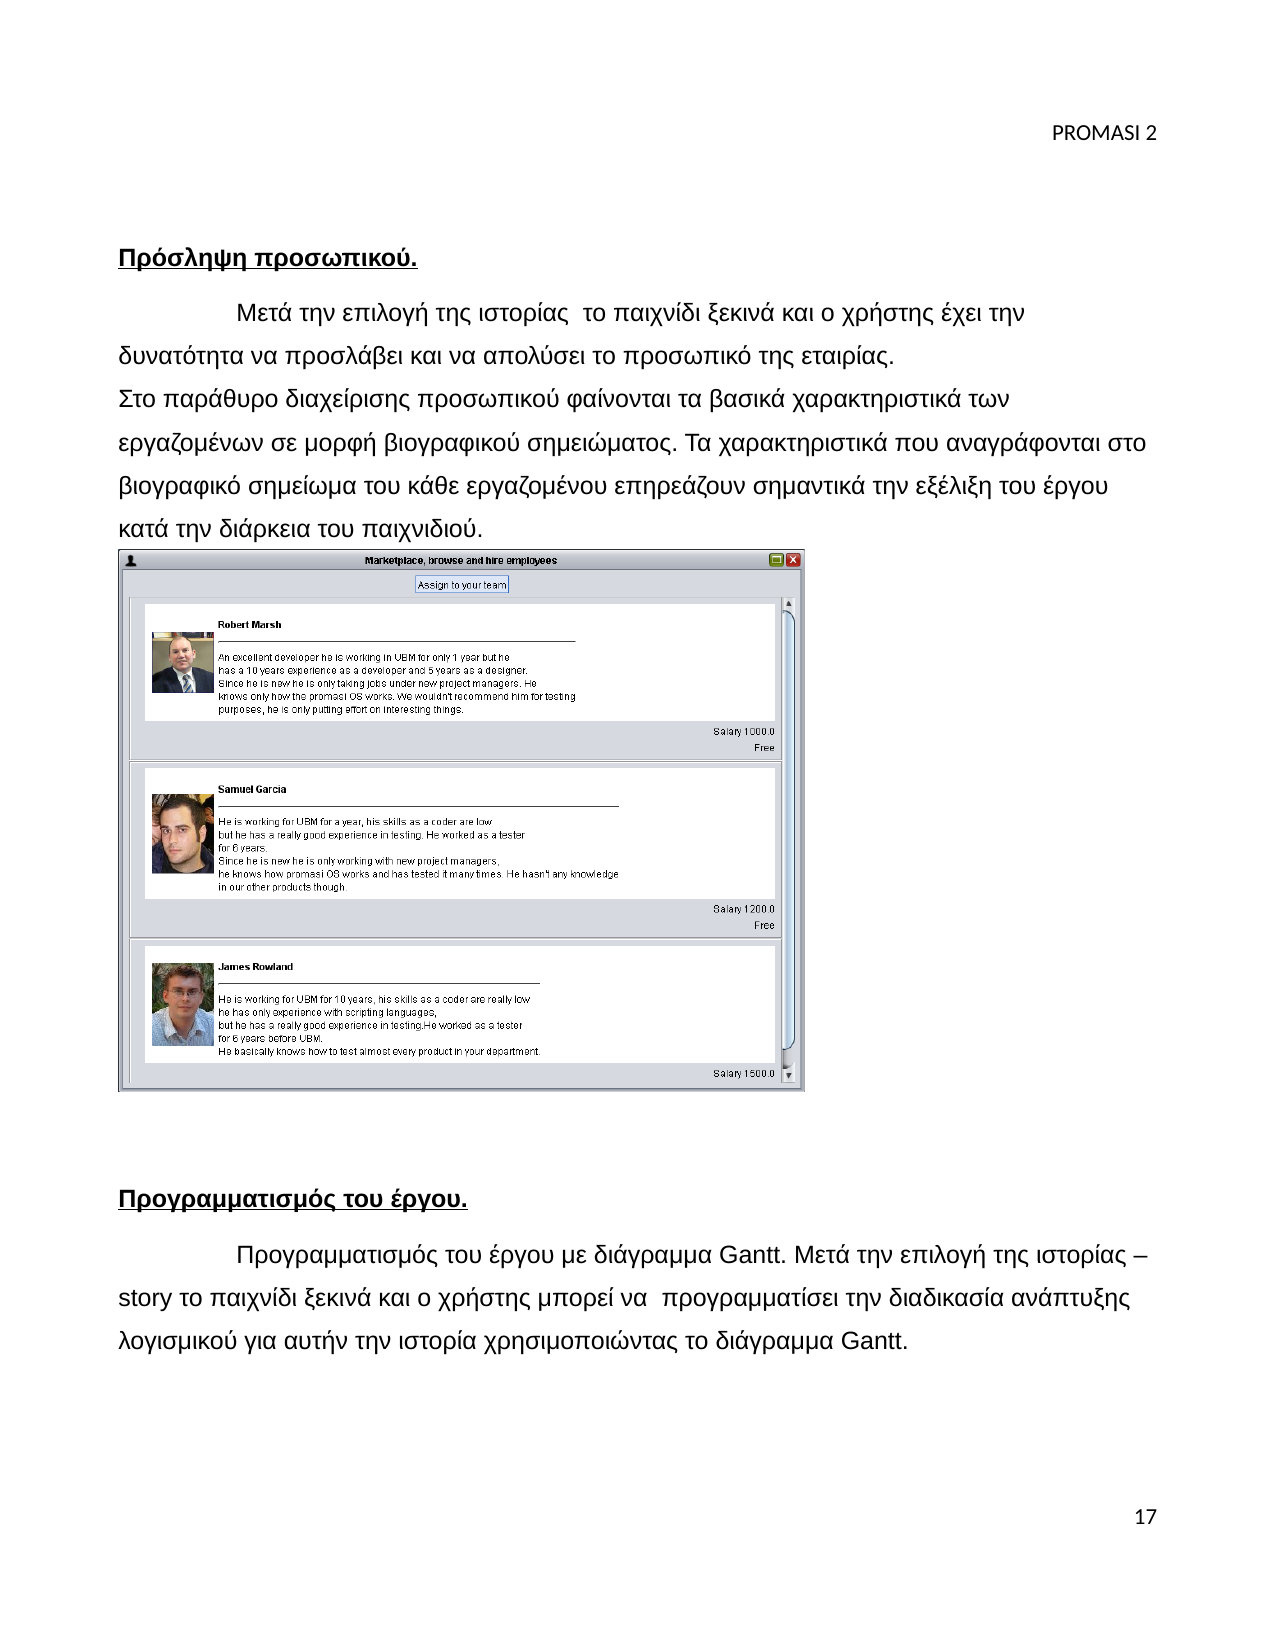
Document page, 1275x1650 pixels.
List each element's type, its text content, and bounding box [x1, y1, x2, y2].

subtitle Πρόσληψη προσωπικού. [118, 243, 1157, 271]
text Στο παράθυρο διαχείρισης προσωπικού φαίνονται τα βασικά χαρακτηριστικά των εργαζομένων σε μορφή βιογραφικού σημειώματος. Τα χαρακτηριστικά που αναγράφονται στο βιογραφικό σημείωμα του κάθε εργαζομένου επηρεάζουν σημαντικά την εξέλιξη του έργου κατά την διάρκεια του παιχνιδιού. [118, 384, 1157, 584]
text Μετά την επιλογή της ιστορίας το παιχνίδι ξεκινά και ο χρήστης έχει την δυνατότητα να προσλάβει και να απολύσει το προσωπικό της εταιρίας. [118, 298, 1157, 370]
picture [118, 549, 805, 1092]
subtitle Προγραμματισμός του έργου. [118, 1184, 1157, 1213]
text Προγραμματισμός του έργου με διάγραμμα Gantt. Μετά την επιλογή της ιστορίας – story το παιχνίδι ξεκινά και ο χρήστης μπορεί να προγραμματίσει την διαδικασία ανάπτυξης λογισμικού για αυτήν την ιστορία χρησιμοποιώντας το διάγραμμα Gantt. [118, 1240, 1157, 1355]
